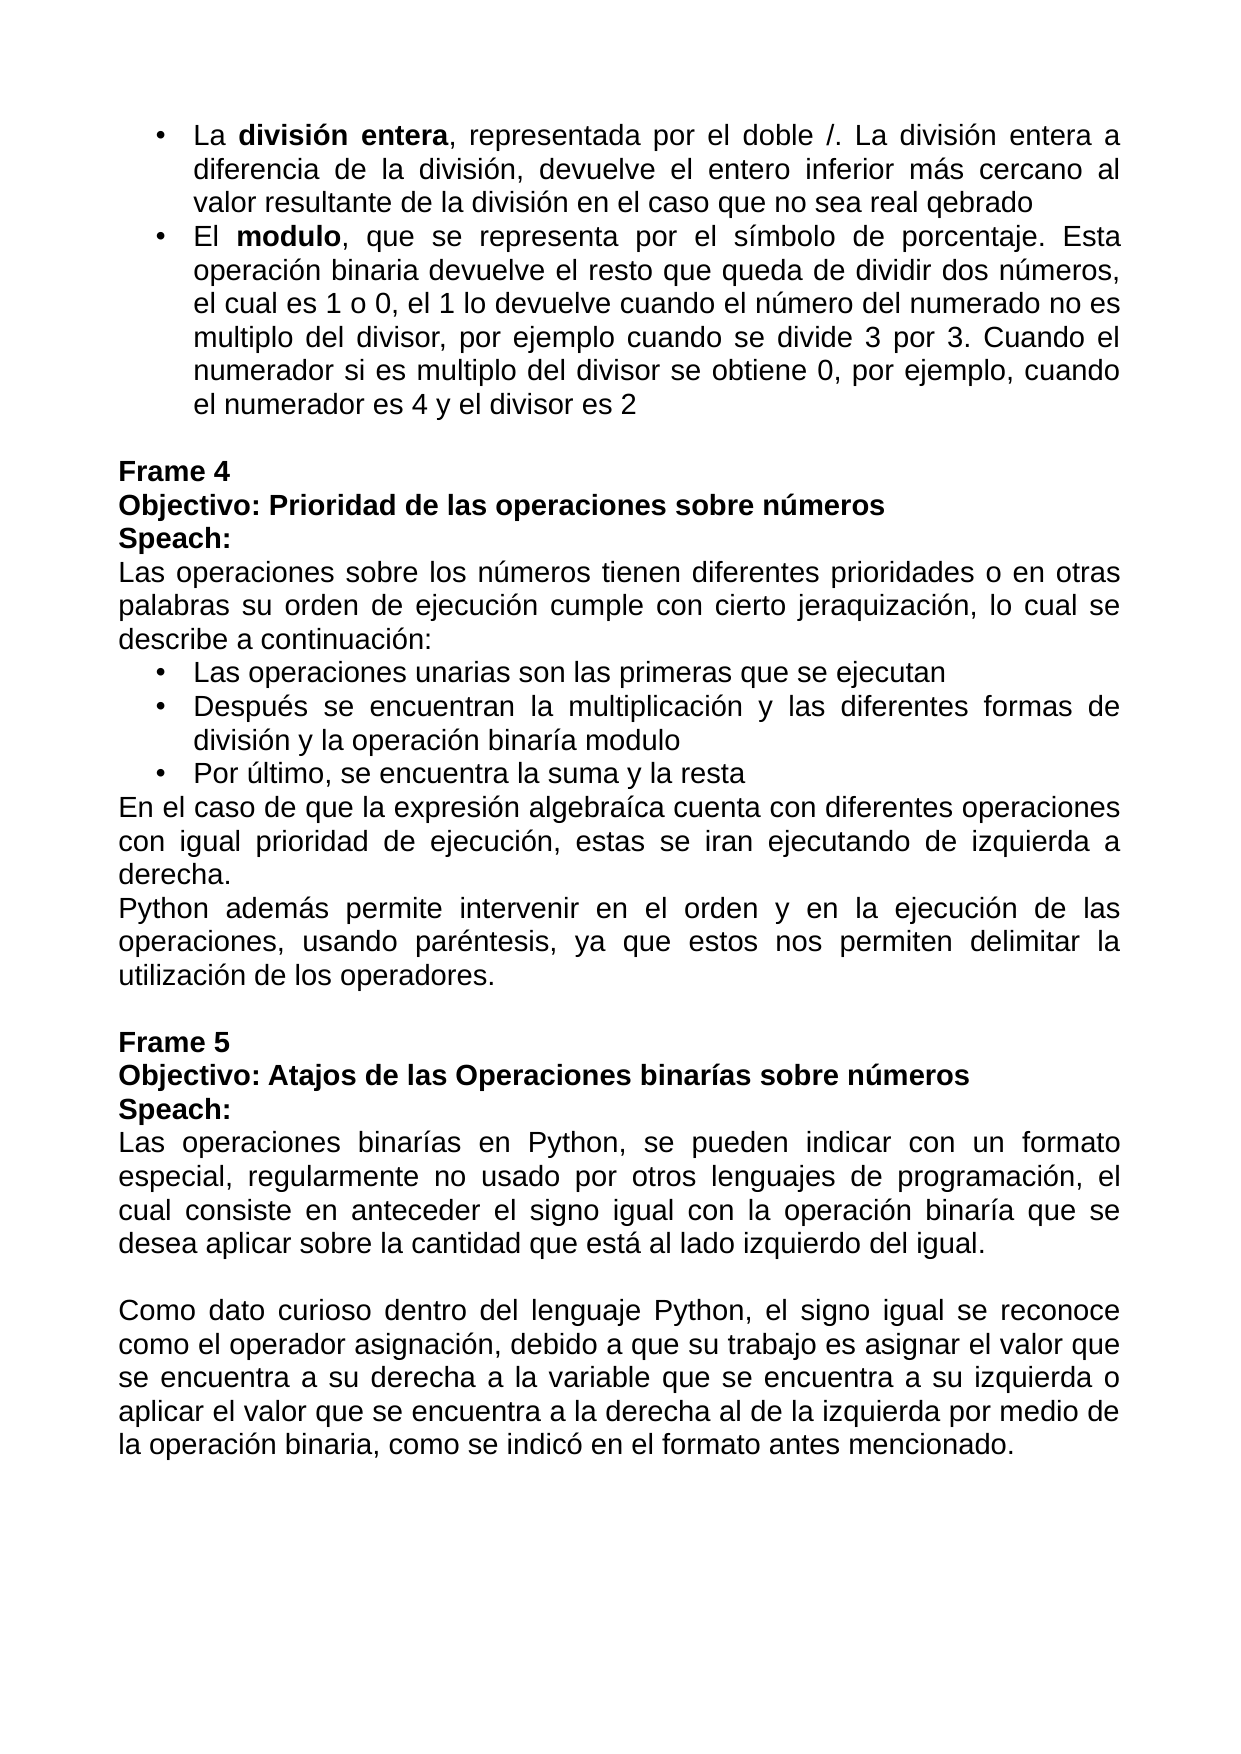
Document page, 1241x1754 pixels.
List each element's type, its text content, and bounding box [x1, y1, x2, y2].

text Objectivo: Atajos de las Operaciones binarías sobre números [118, 1058, 1122, 1092]
text Las operaciones binarías en Python, se pueden indicar con un formato especial, regularmente no usado por otros lenguajes de programación, el cual consiste en anteceder el signo igual con la operación binaría que se desea aplicar sobre la cantidad que está al lado izquierdo del igual. [118, 1125, 1122, 1259]
list El modulo, que se representa por el símbolo de porcentaje. Esta operación binaria devuelve el resto que queda de dividir dos números, el cual es 1 o 0, el 1 lo devuelve cuando el número del numerado no es multiplo del divisor, por ejemplo cuando se divide 3 por 3. Cuando el numerador si es multiplo del divisor se obtiene 0, por ejemplo, cuando el numerador es 4 y el divisor es 2 [156, 219, 1122, 420]
text Objectivo: Prioridad de las operaciones sobre números [118, 487, 1122, 521]
text Las operaciones sobre los números tienen diferentes prioridades o en otras palabras su orden de ejecución cumple con cierto jeraquización, lo cual se describe a continuación: [118, 554, 1122, 655]
text Speach: [118, 521, 1122, 554]
list La división entera, representada por el doble /. La división entera a diferencia de la división, devuelve el entero inferior más cercano al valor resultante de la división en el caso que no sea real qebrado [156, 118, 1122, 219]
text En el caso de que la expresión algebraíca cuenta con diferentes operaciones con igual prioridad de ejecución, estas se iran ejecutando de izquierda a derecha. [118, 790, 1122, 891]
text Frame 5 [118, 1025, 1122, 1058]
list Después se encuentran la multiplicación y las diferentes formas de división y la operación binaría modulo [156, 689, 1122, 756]
text Como dato curioso dentro del lenguaje Python, el signo igual se reconoce como el operador asignación, debido a que su trabajo es asignar el valor que se encuentra a su derecha a la variable que se encuentra a su izquierda o aplicar el valor que se encuentra a la derecha al de la izquierda por medio de la operación binaria, como se indicó en el formato antes mencionado. [118, 1293, 1122, 1461]
list Las operaciones unarias son las primeras que se ejecutan [156, 655, 1122, 689]
text Python además permite intervenir en el orden y en la ejecución de las operaciones, usando paréntesis, ya que estos nos permiten delimitar la utilización de los operadores. [118, 891, 1122, 991]
text Speach: [118, 1092, 1122, 1125]
list Por último, se encuentra la suma y la resta [156, 756, 1122, 790]
text Frame 4 [118, 454, 1122, 487]
